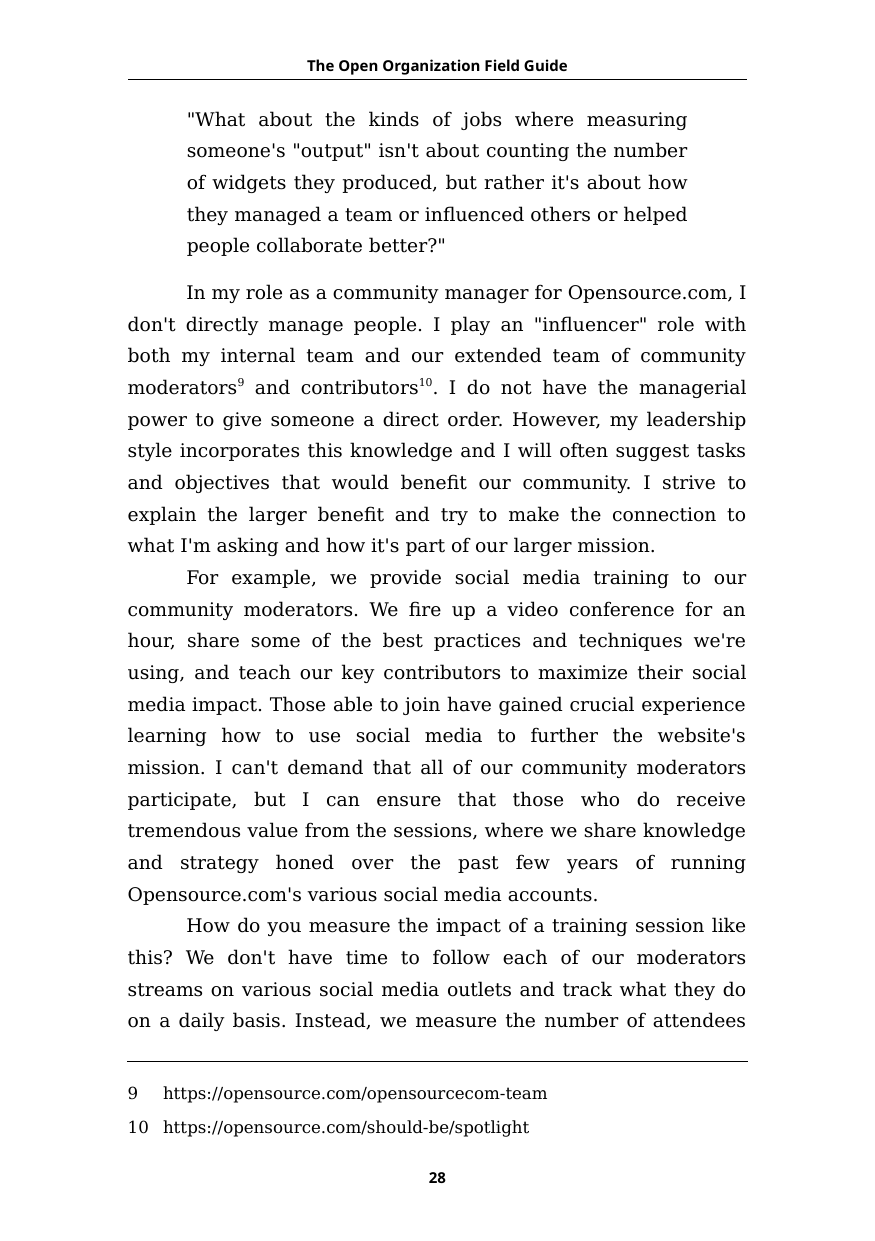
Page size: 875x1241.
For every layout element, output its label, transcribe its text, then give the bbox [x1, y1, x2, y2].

text How do you measure the impact of a training session like this? We don't have time to follow each of our moderators streams on various social media outlets and track what they do on a daily basis. Instead, we measure the number of attendees [127, 915, 747, 1032]
text https://opensource.com/should-be/spotlight [127, 1118, 747, 1138]
text "What about the kinds of jobs where measuring someone's "output" isn't about counting the number of widgets they produced, but rather it's about how they managed a team or influenced others or helped people collaborate better?" [187, 108, 688, 257]
text https://opensource.com/opensourcecom-team [127, 1084, 747, 1103]
text For example, we provide social media training to our community moderators. We fire up a video conference for an hour, share some of the best practices and techniques we're using, and teach our key contributors to maximize their social media impact. Those able to join have gained crucial experience learning how to use social media to further the website's mission. I can't demand that all of our community moderators participate, but I can ensure that those who do receive tremendous value from the sessions, where we share knowledge and strategy honed over the past few years of running Opensource.com's various social media accounts. [127, 567, 747, 905]
text In my role as a community manager for Opensource.com, I don't directly manage people. I play an "influencer" role with both my internal team and our extended team of community moderators and contributors. I do not have the managerial power to give someone a direct order. However, my leadership style incorporates this knowledge and I will often suggest tasks and objectives that would benefit our community. I strive to explain the larger benefit and try to make the connection to what I'm asking and how it's part of our larger mission. [127, 282, 747, 557]
